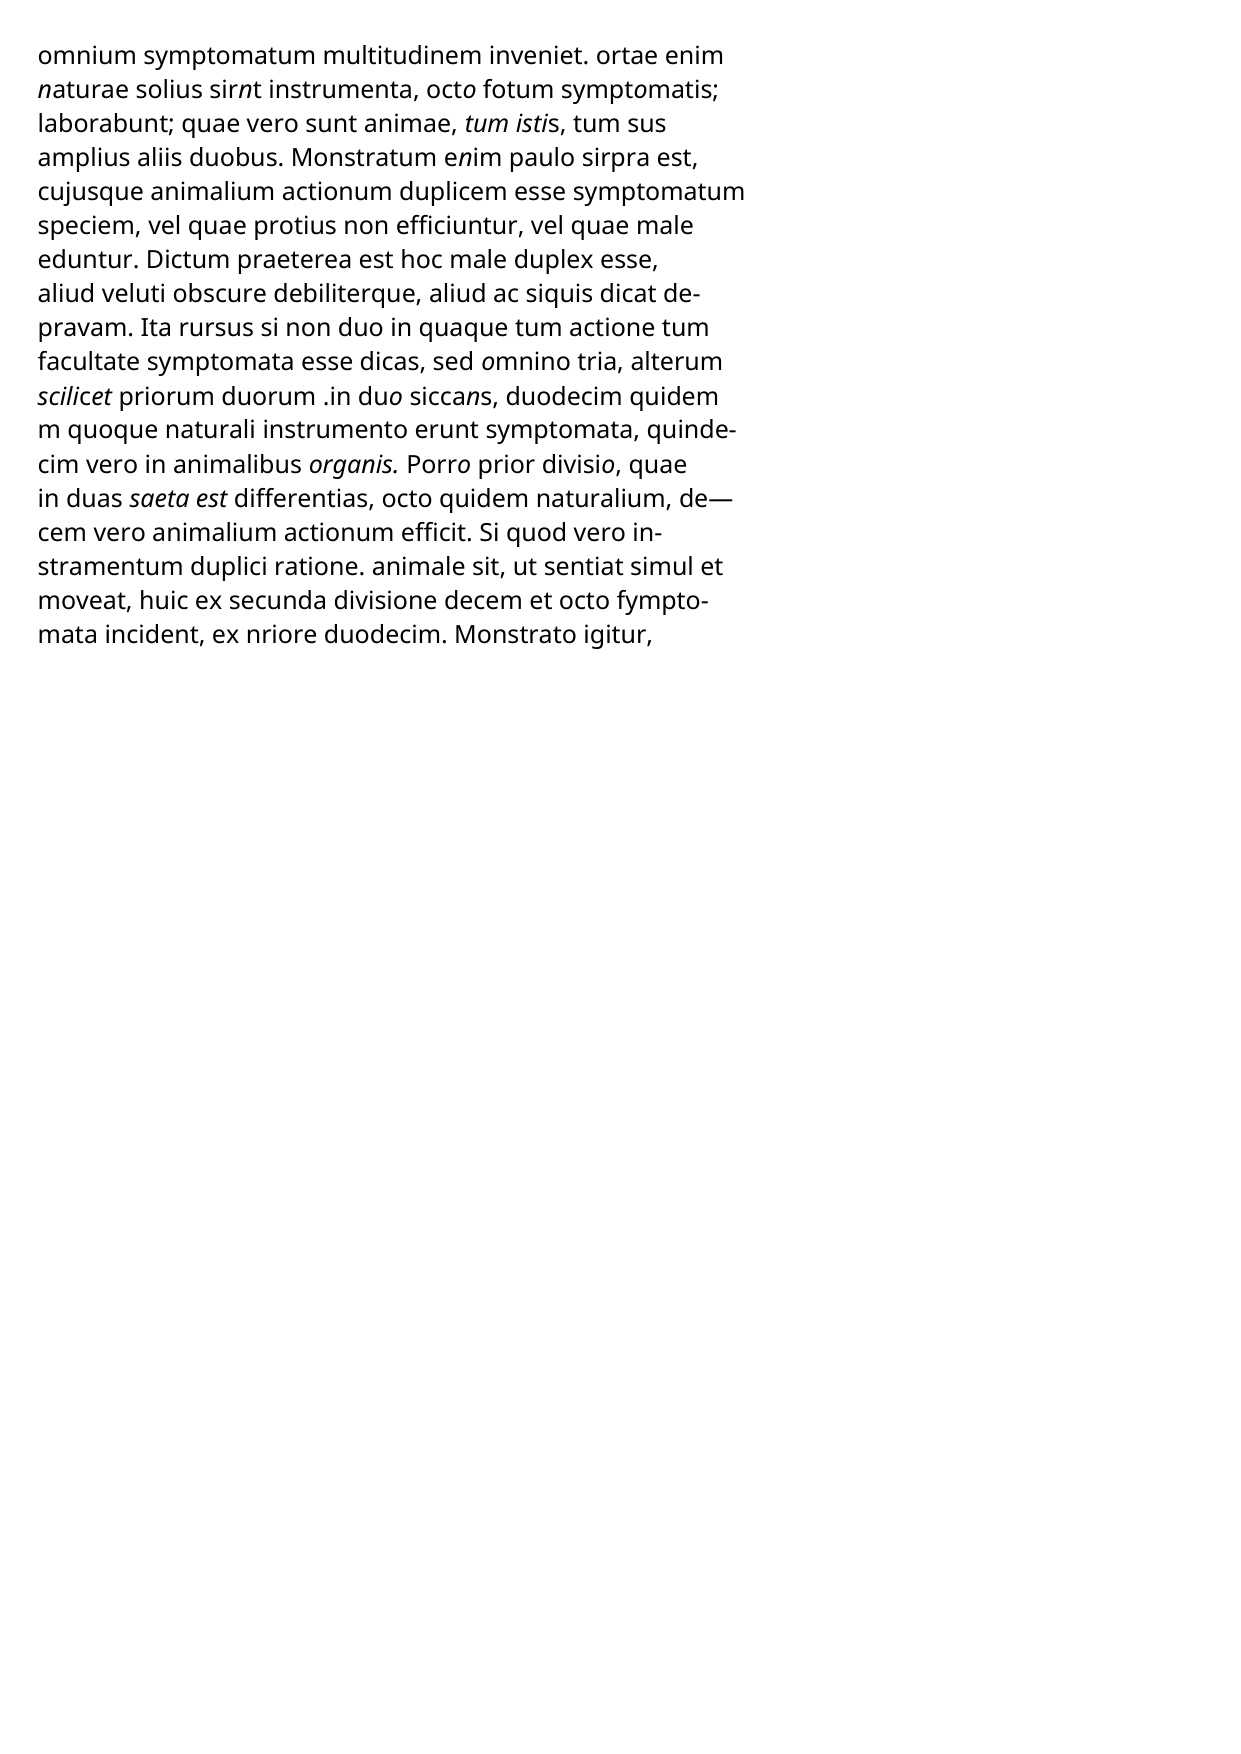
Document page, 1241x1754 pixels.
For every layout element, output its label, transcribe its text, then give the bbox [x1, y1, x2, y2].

text omnium symptomatum multitudinem inveniet. ortae enim naturae solius sirnt instrumenta, octo fotum symptomatis; laborabunt; quae vero sunt animae, tum istis, tum sus amplius aliis duobus. Monstratum enim paulo sirpra est, cujusque animalium actionum duplicem esse symptomatum speciem, vel quae protius non efficiuntur, vel quae male eduntur. Dictum praeterea est hoc male duplex esse, aliud veluti obscure debiliterque, aliud ac siquis dicat de- pravam. Ita rursus si non duo in quaque tum actione tum facultate symptomata esse dicas, sed omnino tria, alterum scilicet priorum duorum .in duo siccans, duodecim quidem m quoque naturali instrumento erunt symptomata, quinde- cim vero in animalibus organis. Porro prior divisio, quae in duas saeta est differentias, octo quidem naturalium, de— cem vero animalium actionum efficit. Si quod vero in- stramentum duplici ratione. animale sit, ut sentiat simul et moveat, huic ex secunda divisione decem et octo fympto- mata incident, ex nriore duodecim. Monstrato igitur, [37, 37, 1203, 651]
